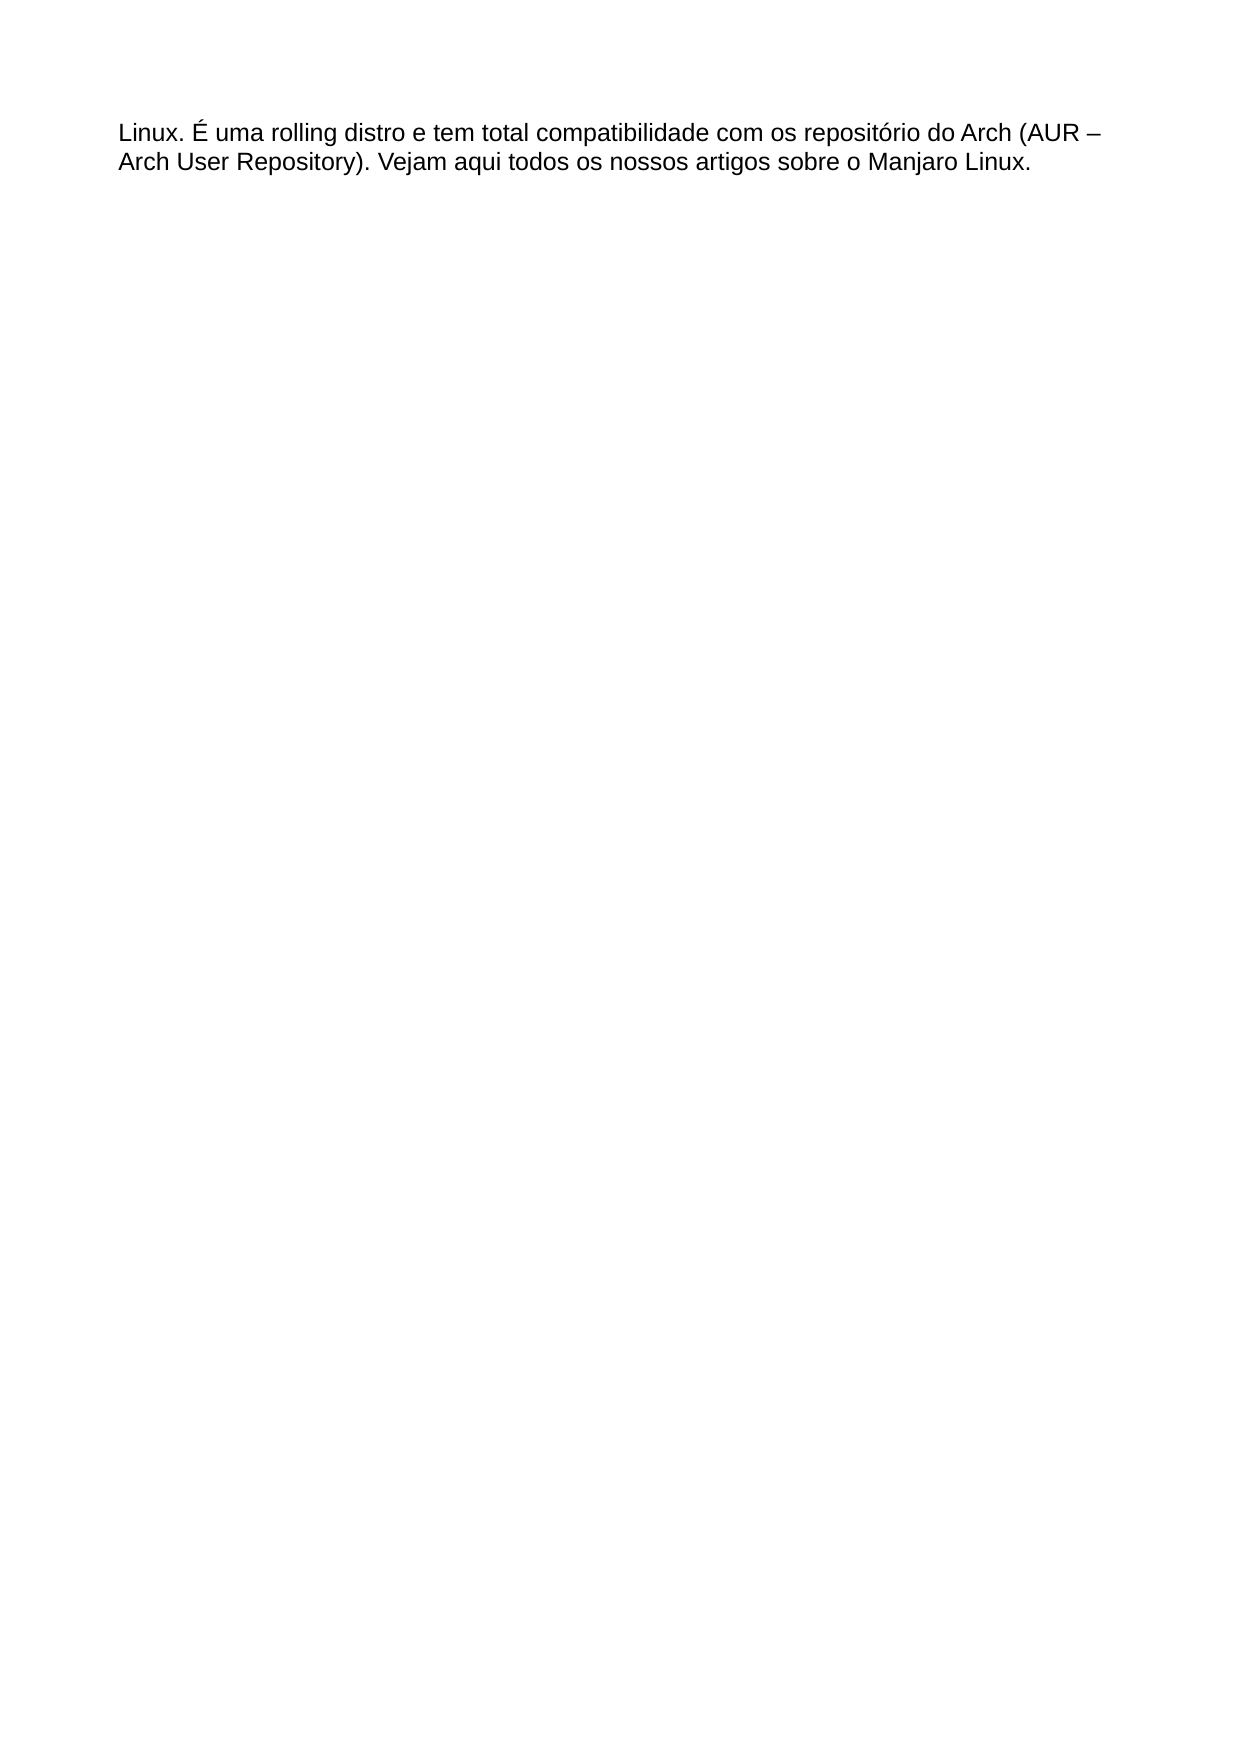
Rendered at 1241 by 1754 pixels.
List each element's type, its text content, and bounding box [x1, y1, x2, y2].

text Linux. É uma rolling distro e tem total compatibilidade com os repositório do Arch (AUR – Arch User Repository). Vejam aqui todos os nossos artigos sobre o Manjaro Linux. [118, 118, 1122, 176]
